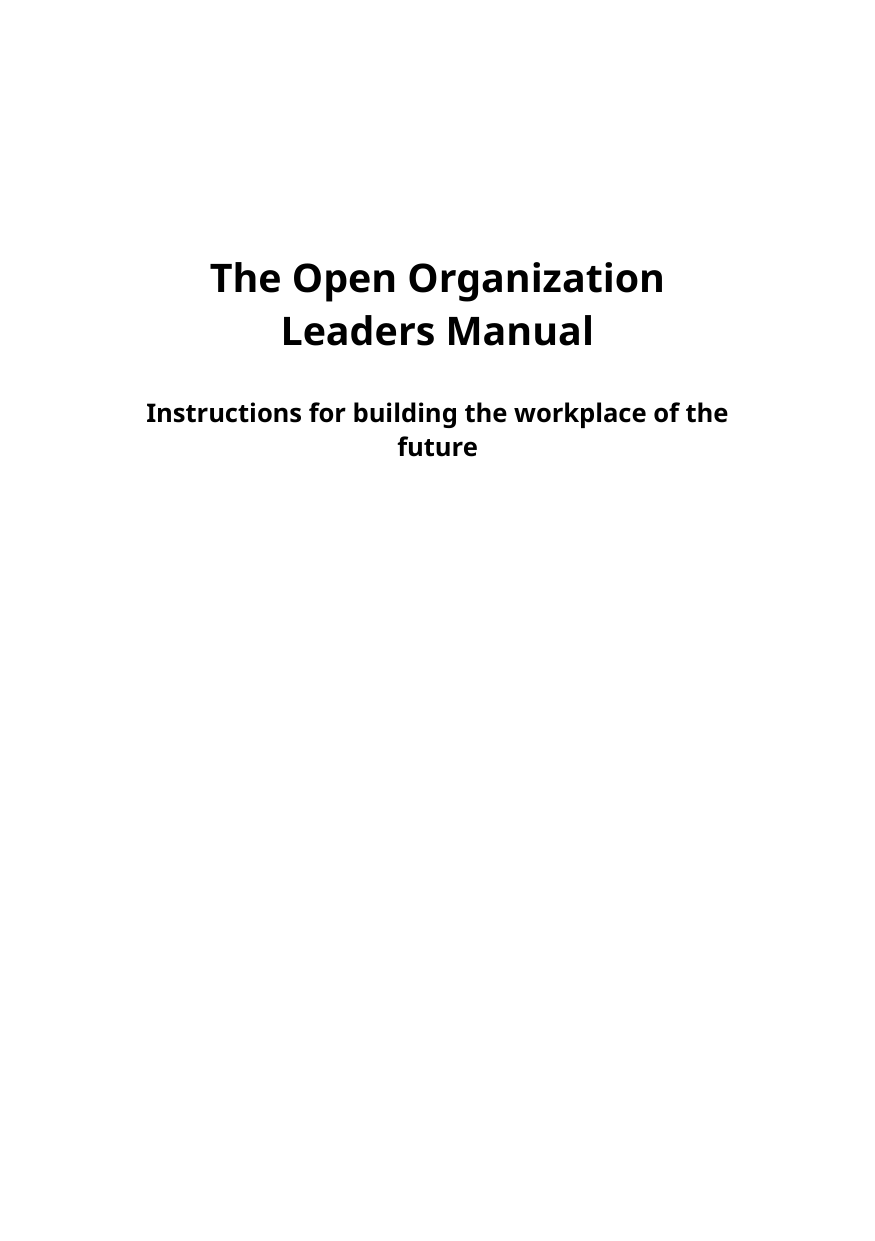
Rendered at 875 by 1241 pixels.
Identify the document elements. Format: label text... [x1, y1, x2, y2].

subtitle The Open Organization Leaders Manual [127, 250, 747, 357]
subtitle Instructions for building the workplace of the future [127, 395, 747, 464]
